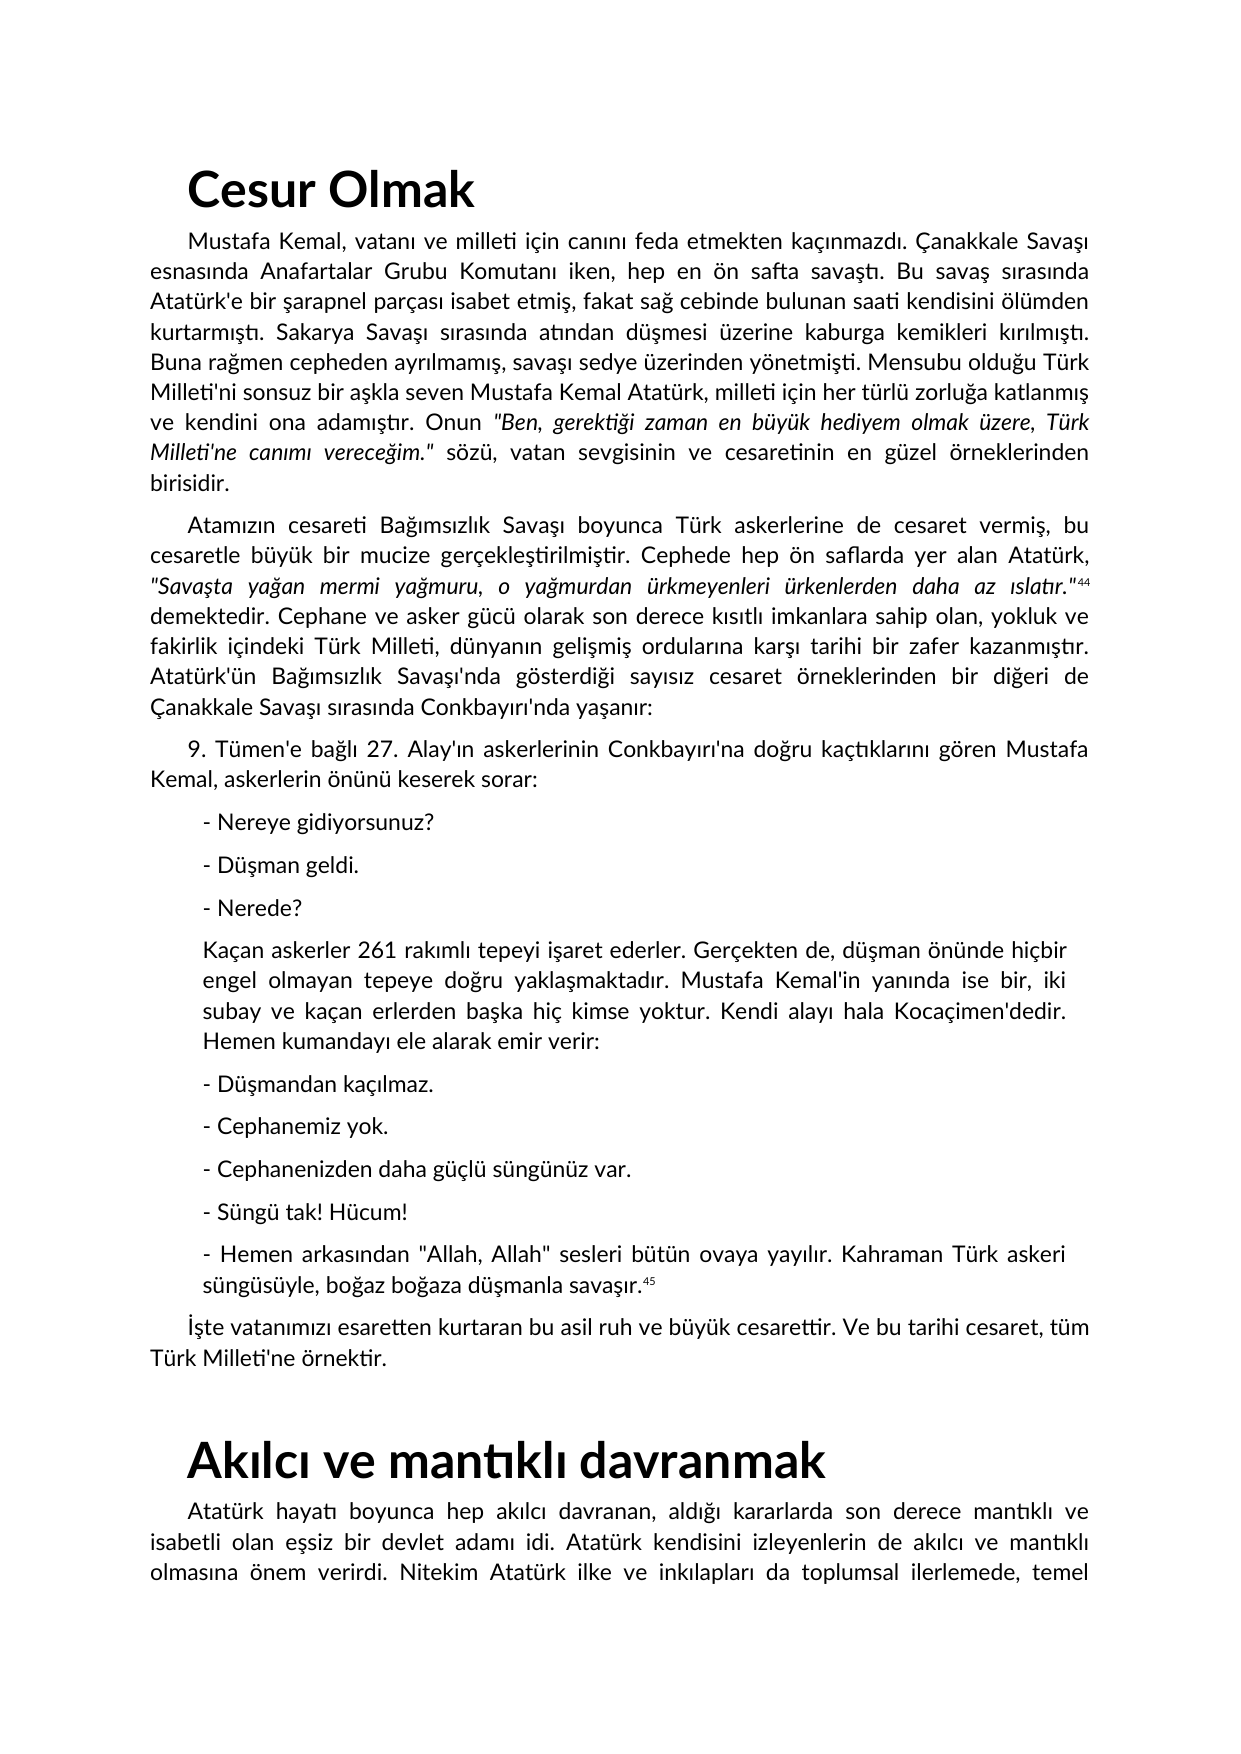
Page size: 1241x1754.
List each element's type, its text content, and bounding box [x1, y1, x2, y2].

text 9. Tümen'e bağlı 27. Alay'ın askerlerinin Conkbayırı'na doğru kaçtıklarını gören Mustafa Kemal, askerlerin önünü keserek sorar: [150, 735, 1090, 793]
text - Nerede? [202, 893, 1068, 921]
text Atamızın cesareti Bağımsızlık Savaşı boyunca Türk askerlerine de cesaret vermiş, bu cesaretle büyük bir mucize gerçekleştirilmiştir. Cephede hep ön saflarda yer alan Atatürk, "Savaşta yağan mermi yağmuru, o yağmurdan ürkmeyenleri ürkenlerden daha az ıslatır."44 demektedir. Cephane ve asker gücü olarak son derece kısıtlı imkanlara sahip olan, yokluk ve fakirlik içindeki Türk Milleti, dünyanın gelişmiş ordularına karşı tarihi bir zafer kazanmıştır. Atatürk'ün Bağımsızlık Savaşı'nda gösterdiği sayısız cesaret örneklerinden bir diğeri de Çanakkale Savaşı sırasında Conkbayırı'nda yaşanır: [150, 511, 1090, 720]
text - Cephanemiz yok. [202, 1112, 1068, 1139]
text Atatürk hayatı boyunca hep akılcı davranan, aldığı kararlarda son derece mantıklı ve isabetli olan eşsiz bir devlet adamı idi. Atatürk kendisini izleyenlerin de akılcı ve mantıklı olmasına önem verirdi. Nitekim Atatürk ilke ve inkılapları da toplumsal ilerlemede, temel [150, 1497, 1090, 1585]
text - Süngü tak! Hücum! [202, 1197, 1068, 1225]
text İşte vatanımızı esaretten kurtaran bu asil ruh ve büyük cesarettir. Ve bu tarihi cesaret, tüm Türk Milleti'ne örnektir. [150, 1313, 1090, 1371]
text Mustafa Kemal, vatanı ve milleti için canını feda etmekten kaçınmazdı. Çanakkale Savaşı esnasında Anafartalar Grubu Komutanı iken, hep en ön safta savaştı. Bu savaş sırasında Atatürk'e bir şarapnel parçası isabet etmiş, fakat sağ cebinde bulunan saati kendisini ölümden kurtarmıştı. Sakarya Savaşı sırasında atından düşmesi üzerine kaburga kemikleri kırılmıştı. Buna rağmen cepheden ayrılmamış, savaşı sedye üzerinden yönetmişti. Mensubu olduğu Türk Milleti'ni sonsuz bir aşkla seven Mustafa Kemal Atatürk, milleti için her türlü zorluğa katlanmış ve kendini ona adamıştır. Onun "Ben, gerektiği zaman en büyük hediyem olmak üzere, Türk Milleti'ne canımı vereceğim." sözü, vatan sevgisinin ve cesaretinin en güzel örneklerinden birisidir. [150, 227, 1090, 496]
text - Nereye gidiyorsunuz? [202, 808, 1068, 835]
text - Düşman geldi. [202, 851, 1068, 878]
subtitle Akılcı ve mantıklı davranmak [187, 1429, 1090, 1489]
subtitle Cesur Olmak [187, 158, 1090, 218]
text - Hemen arkasından "Allah, Allah" sesleri bütün ovaya yayılır. Kahraman Türk askeri süngüsüyle, boğaz boğaza düşmanla savaşır.45 [202, 1240, 1068, 1298]
text - Düşmandan kaçılmaz. [202, 1069, 1068, 1097]
text - Cephanenizden daha güçlü süngünüz var. [202, 1155, 1068, 1182]
text Kaçan askerler 261 rakımlı tepeyi işaret ederler. Gerçekten de, düşman önünde hiçbir engel olmayan tepeye doğru yaklaşmaktadır. Mustafa Kemal'in yanında ise bir, iki subay ve kaçan erlerden başka hiç kimse yoktur. Kendi alayı hala Kocaçimen'dedir. Hemen kumandayı ele alarak emir verir: [202, 936, 1068, 1054]
